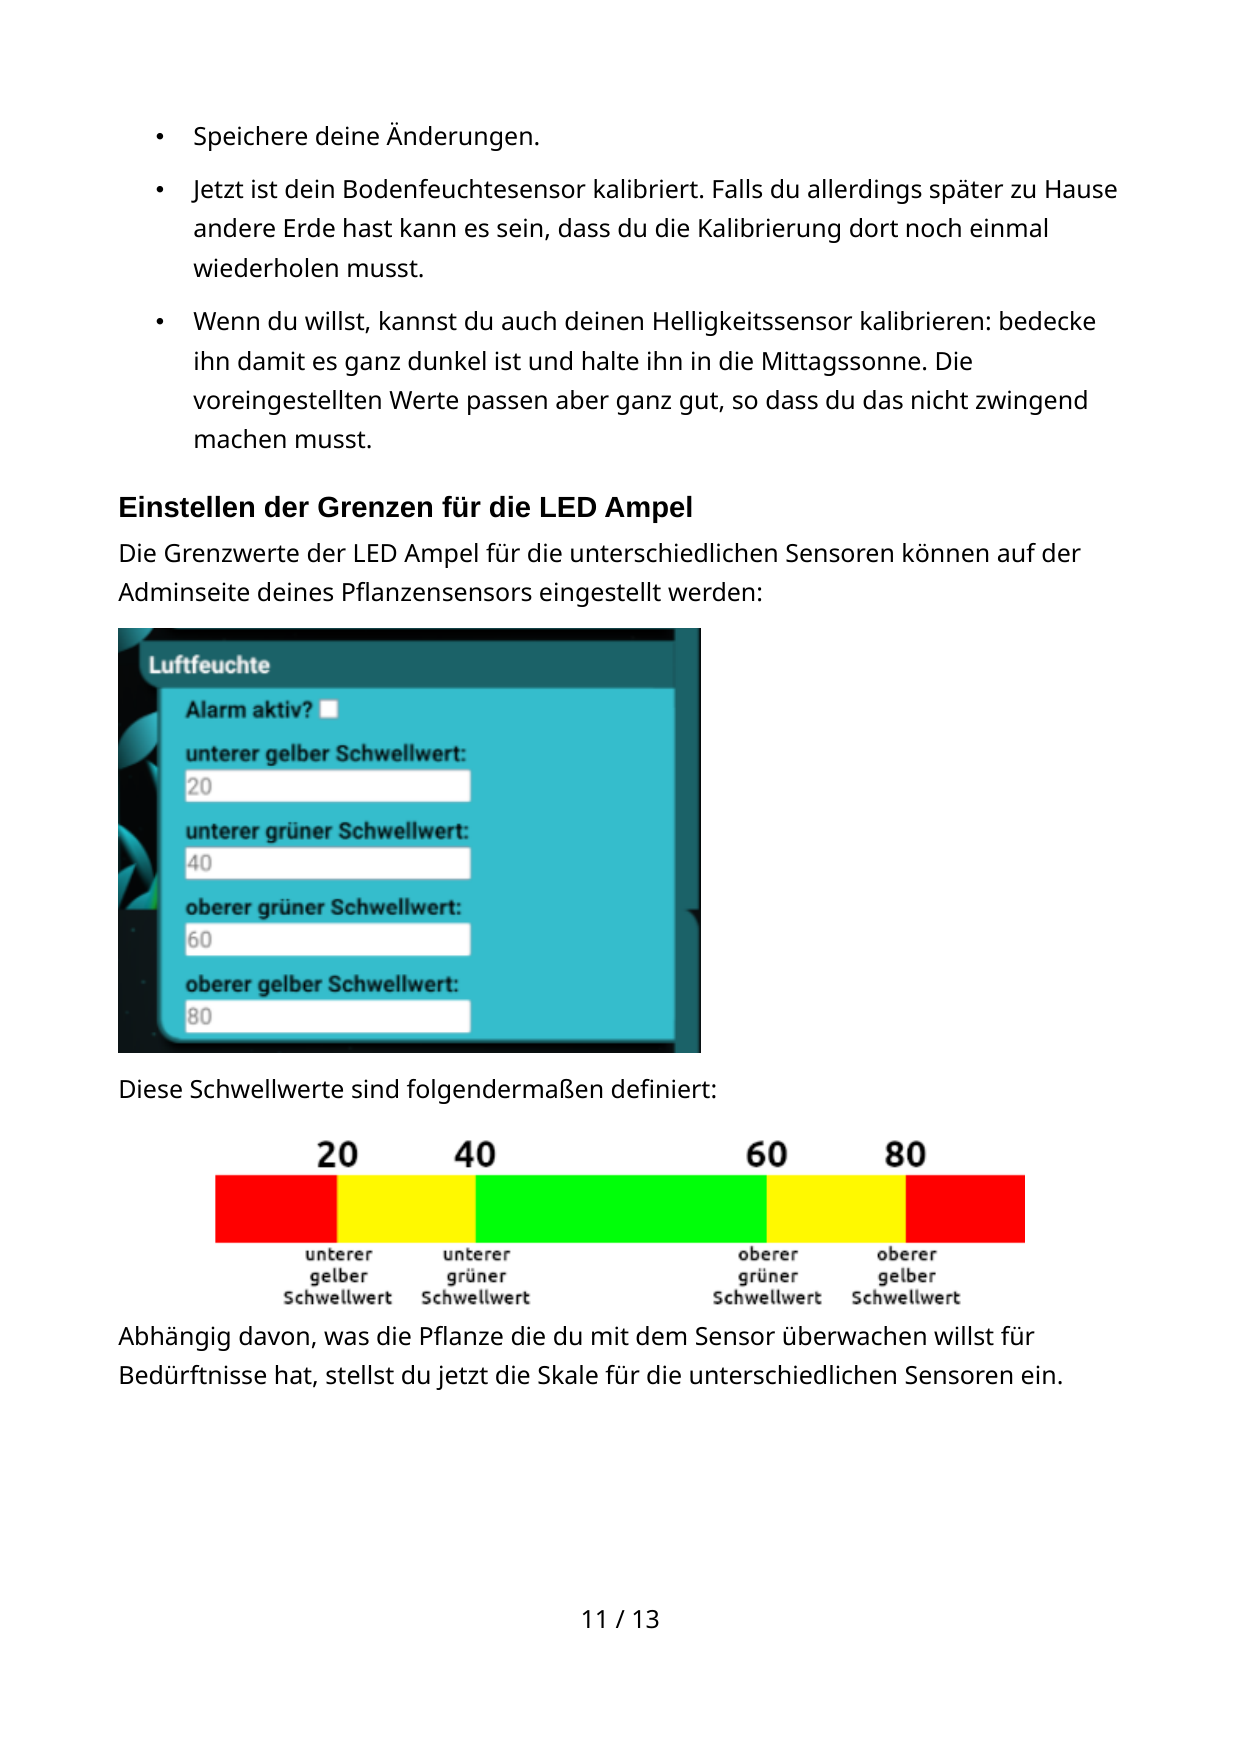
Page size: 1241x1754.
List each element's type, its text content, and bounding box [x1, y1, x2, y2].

text Die Grenzwerte der LED Ampel für die unterschiedlichen Sensoren können auf der Adminseite deines Pflanzensensors eingestellt werden: [118, 536, 1122, 609]
list Wenn du willst, kannst du auch deinen Helligkeitssensor kalibrieren: bedecke ihn damit es ganz dunkel ist und halte ihn in die Mittagssonne. Die voreingestellten Werte passen aber ganz gut, so dass du das nicht zwingend machen musst. [156, 304, 1122, 456]
list Speichere deine Änderungen. [156, 118, 1122, 152]
text Abhängig davon, was die Pflanze die du mit dem Sensor überwachen willst für Bedürftnisse hat, stellst du jetzt die Skale für die unterschiedlichen Sensoren ein. [118, 1126, 1122, 1391]
picture [215, 1125, 1025, 1314]
list Jetzt ist dein Bodenfeuchtesensor kalibriert. Falls du allerdings später zu Hause andere Erde hast kann es sein, dass du die Kalibrierung dort noch einmal wiederholen musst. [156, 172, 1122, 284]
picture [118, 628, 701, 1053]
subtitle Einstellen der Grenzen für die LED Ampel [118, 490, 1122, 523]
text Diese Schwellwerte sind folgendermaßen definiert: [118, 1072, 1122, 1106]
